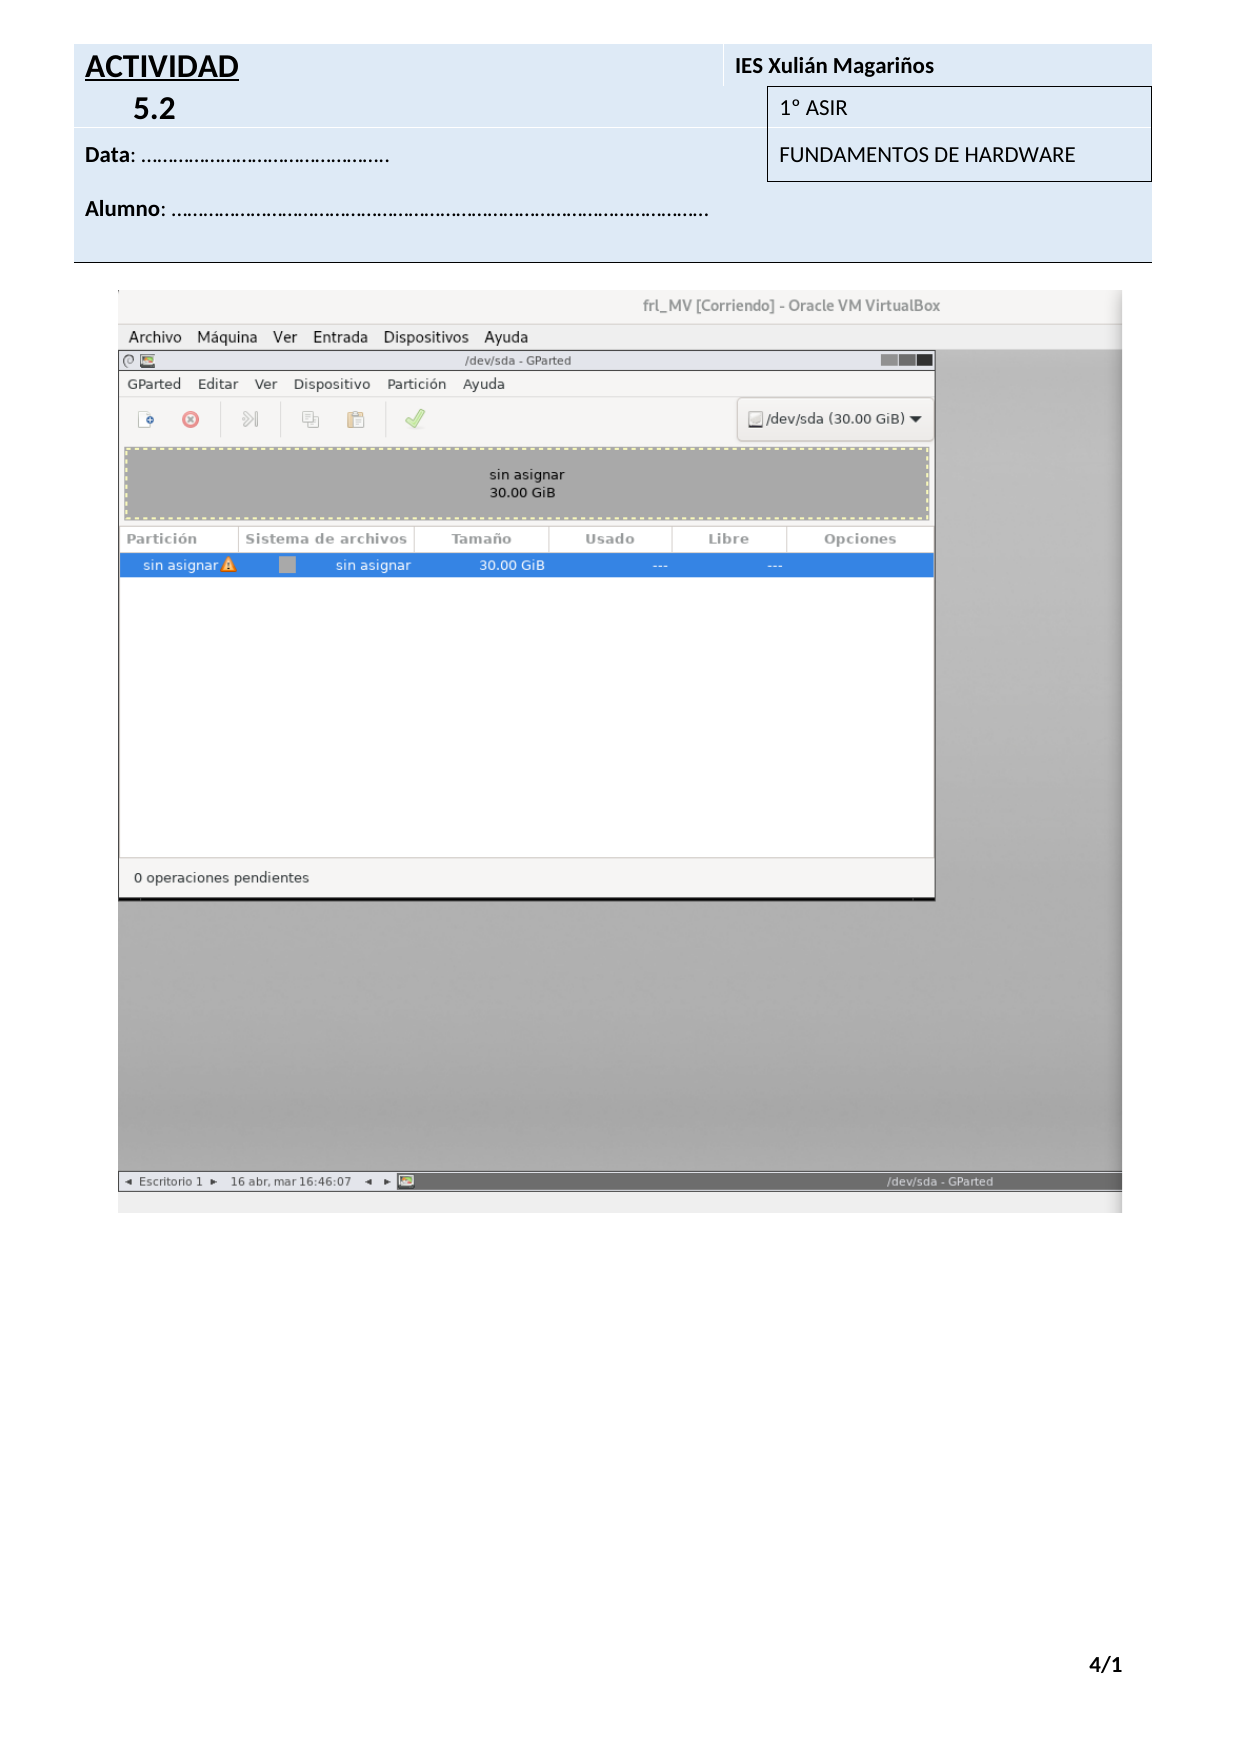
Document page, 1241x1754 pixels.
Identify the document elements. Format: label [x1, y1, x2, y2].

picture [118, 290, 1123, 1213]
